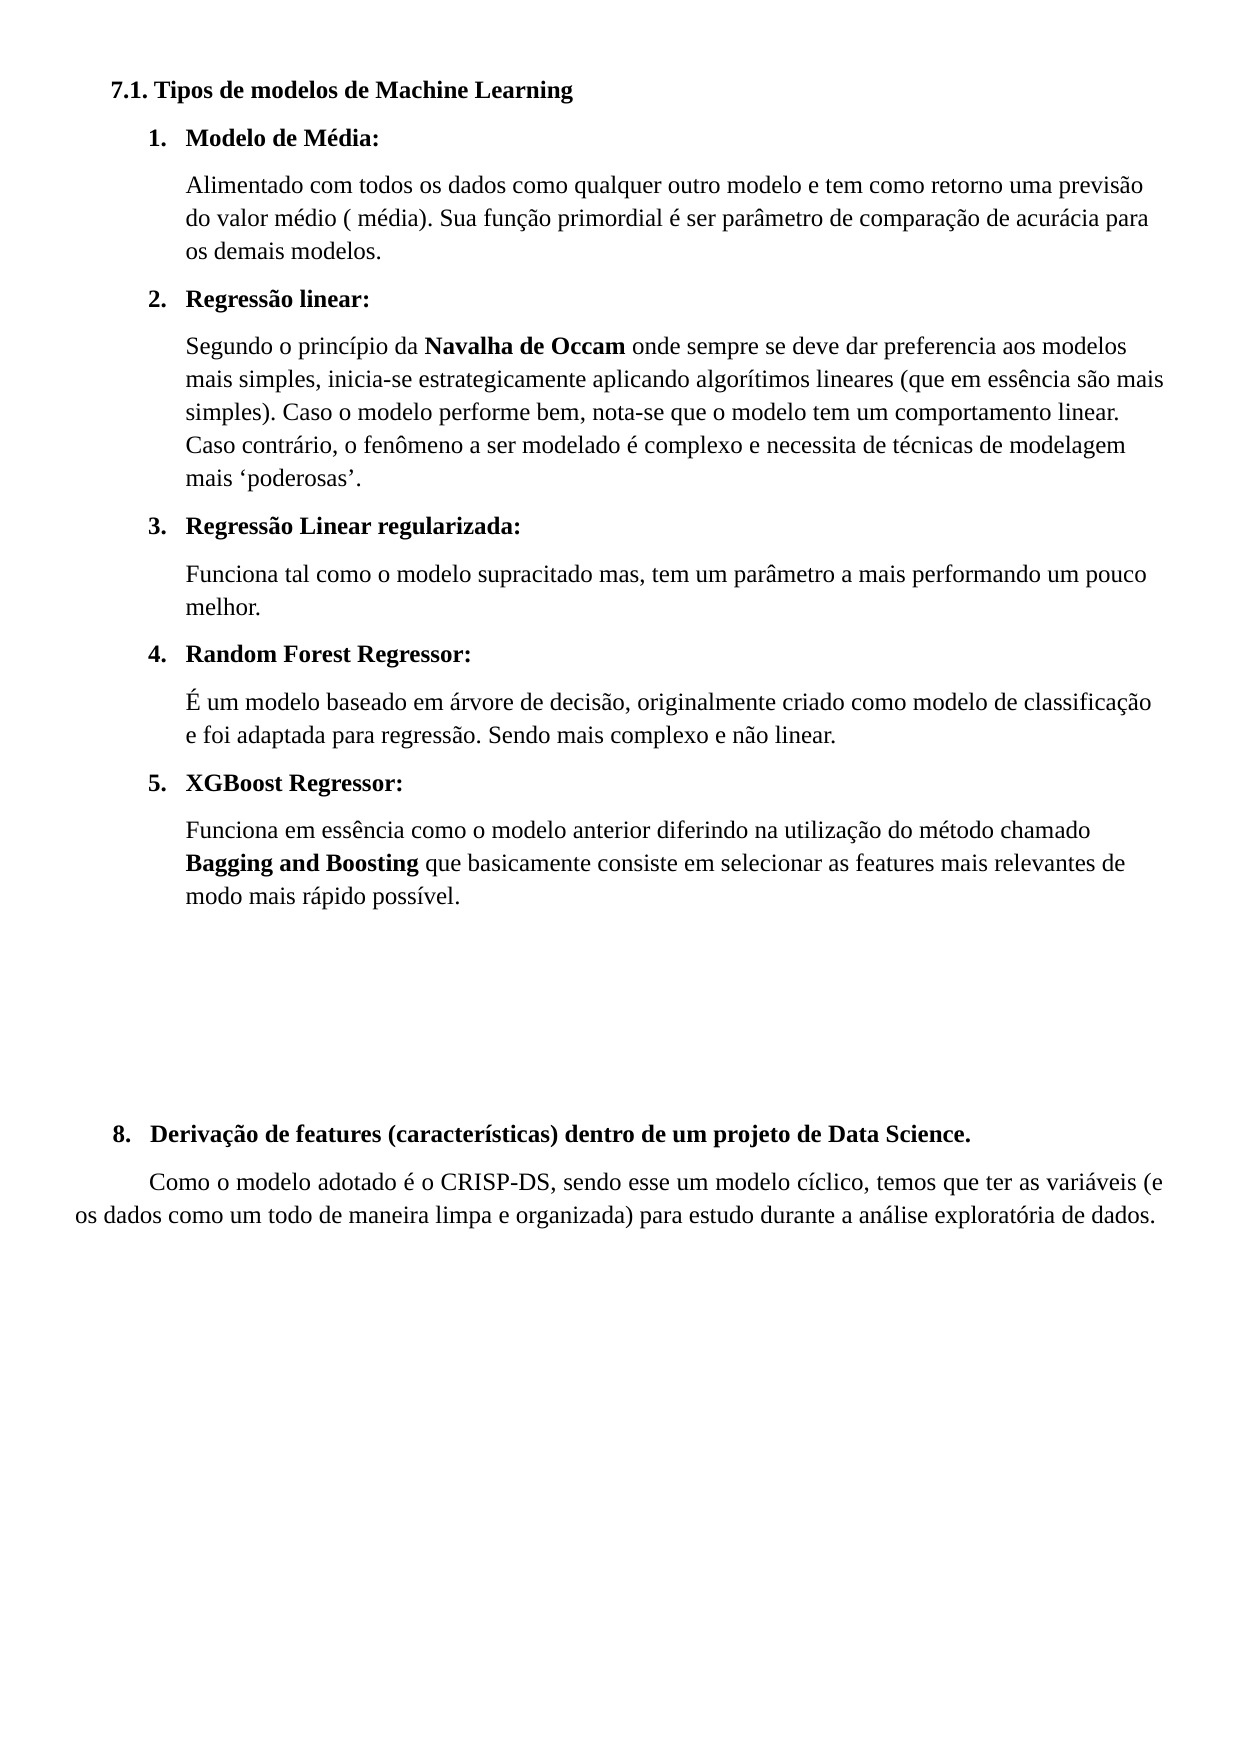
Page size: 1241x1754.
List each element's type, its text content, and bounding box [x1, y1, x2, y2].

list Alimentado com todos os dados como qualquer outro modelo e tem como retorno uma previsão do valor médio ( média). Sua função primordial é ser parâmetro de comparação de acurácia para os demais modelos. [148, 170, 1165, 265]
list Derivação de features (características) dentro de um projeto de Data Science. [112, 1119, 1165, 1148]
text 7.1. Tipos de modelos de Machine Learning [110, 75, 1165, 104]
list Segundo o princípio da Navalha de Occam onde sempre se deve dar preferencia aos modelos mais simples, inicia-se estrategicamente aplicando algorítimos lineares (que em essência são mais simples). Caso o modelo performe bem, nota-se que o modelo tem um comportamento linear. Caso contrário, o fenômeno a ser modelado é complexo e necessita de técnicas de modelagem mais ‘poderosas’. [148, 331, 1165, 492]
list XGBoost Regressor: [148, 768, 1165, 796]
list Funciona em essência como o modelo anterior diferindo na utilização do método chamado Bagging and Boosting que basicamente consiste em selecionar as features mais relevantes de modo mais rápido possível. [148, 815, 1165, 910]
list É um modelo baseado em árvore de decisão, originalmente criado como modelo de classificação e foi adaptada para regressão. Sendo mais complexo e não linear. [148, 687, 1165, 749]
list Random Forest Regressor: [148, 639, 1165, 668]
list Regressão linear: [148, 284, 1165, 313]
list Modelo de Média: [148, 123, 1165, 151]
text Como o modelo adotado é o CRISP-DS, sendo esse um modelo cíclico, temos que ter as variáveis (e os dados como um todo de maneira limpa e organizada) para estudo durante a análise exploratória de dados. [75, 1167, 1165, 1229]
list Funciona tal como o modelo supracitado mas, tem um parâmetro a mais performando um pouco melhor. [148, 559, 1165, 621]
list Regressão Linear regularizada: [148, 511, 1165, 540]
